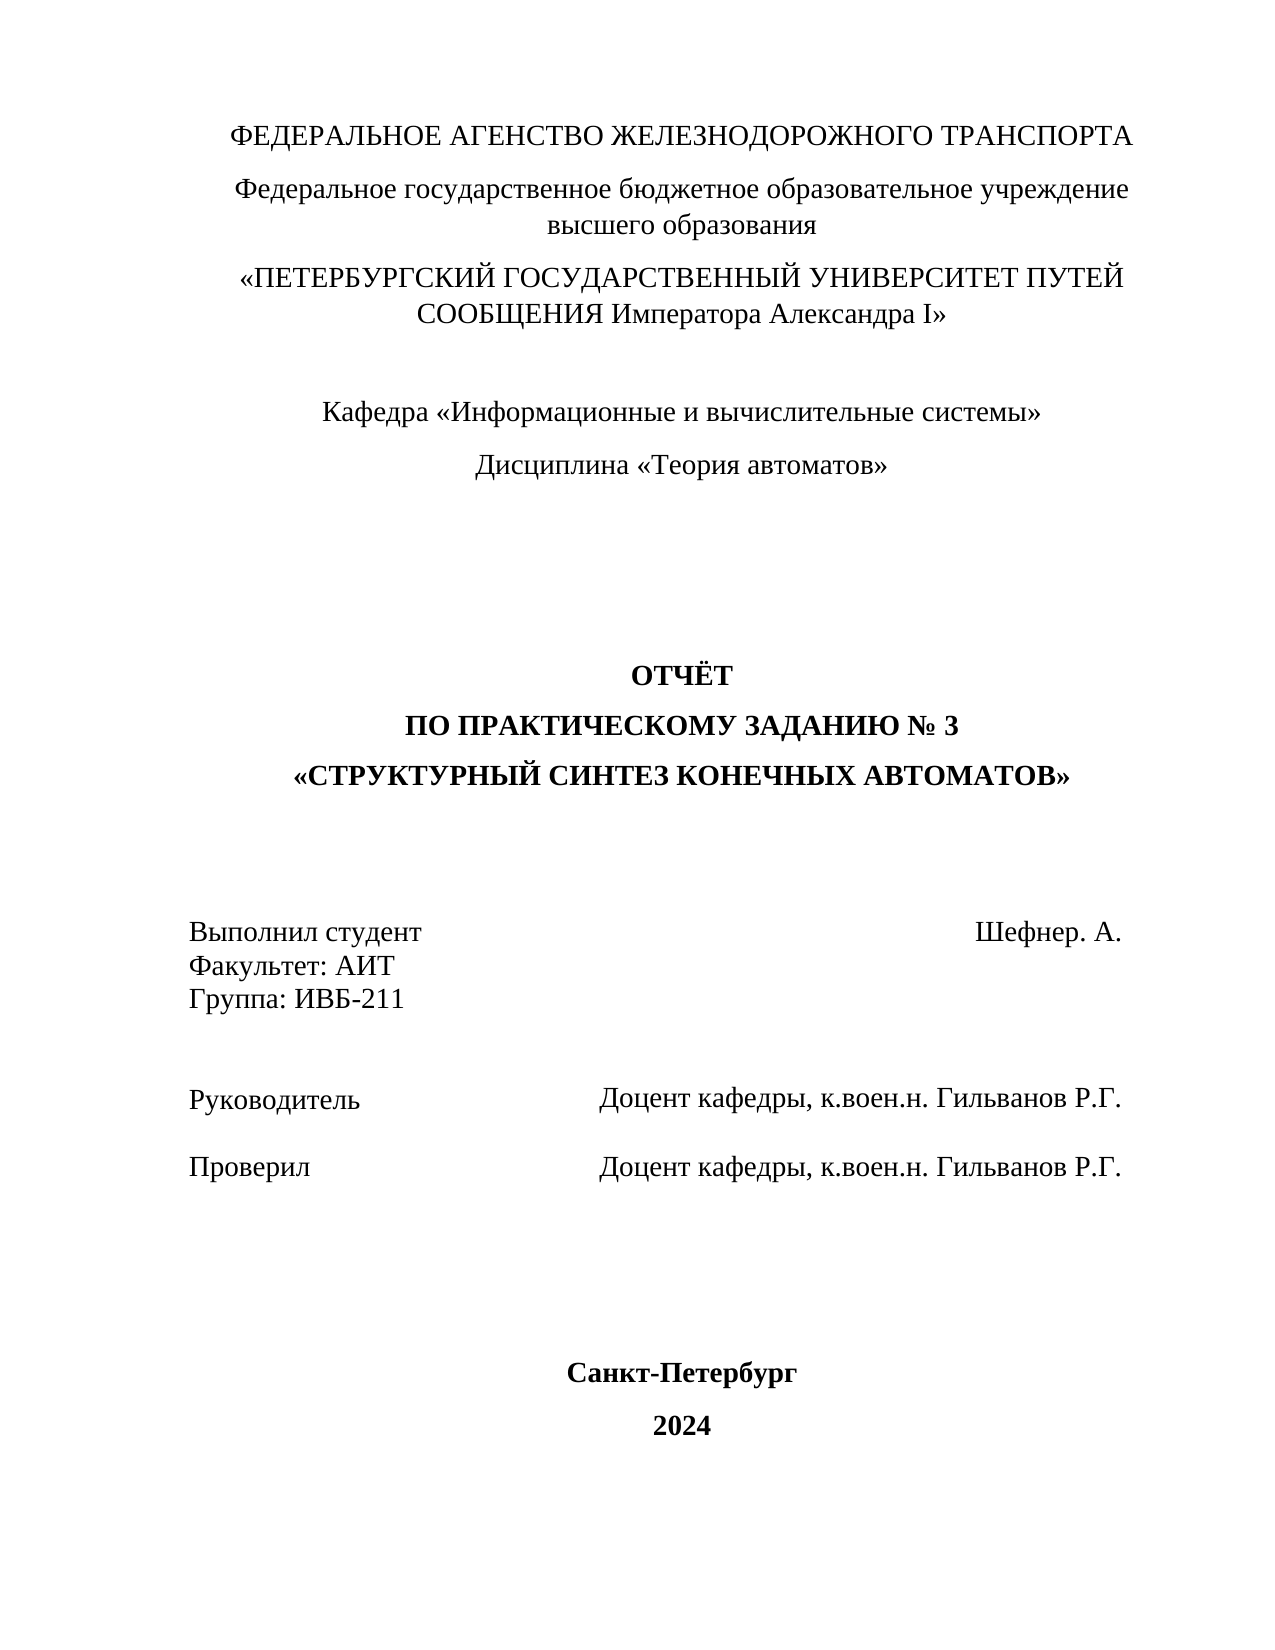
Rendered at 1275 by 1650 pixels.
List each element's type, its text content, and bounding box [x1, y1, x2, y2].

text Федеральное государственное бюджетное образовательное учреждение высшего образования [177, 171, 1186, 241]
text 2024 [177, 1408, 1186, 1442]
table_header Шефнер. А. [576, 914, 1133, 1079]
table_cell Доцент кафедры, к.воен.н. Гильванов Р.Г. [576, 1149, 1133, 1302]
text Санкт-Петербург [177, 1355, 1186, 1389]
text ПО ПРАКТИЧЕСКОМУ ЗАДАНИЮ № 3 [177, 708, 1186, 742]
table_header Выполнил студент Факультет: АИТ Группа: ИВБ-211 Руководитель [177, 914, 576, 1149]
text «СТРУКТУРНЫЙ СИНТЕЗ КОНЕЧНЫХ АВТОМАТОВ» [177, 758, 1186, 792]
text Кафедра «Информационные и вычислительные системы» [177, 394, 1186, 427]
table_cell Проверил [177, 1149, 576, 1302]
table_cell Доцент кафедры, к.воен.н. Гильванов Р.Г. [576, 1080, 1133, 1149]
text ФЕДЕРАЛЬНОЕ АГЕНСТВО ЖЕЛЕЗНОДОРОЖНОГО ТРАНСПОРТА [177, 118, 1186, 152]
text «ПЕТЕРБУРГСКИЙ ГОСУДАРСТВЕННЫЙ УНИВЕРСИТЕТ ПУТЕЙ СООБЩЕНИЯ Императора Александра I» [177, 260, 1186, 329]
text Дисциплина «Теория автоматов» [177, 447, 1186, 480]
text ОТЧЁТ [177, 658, 1186, 692]
